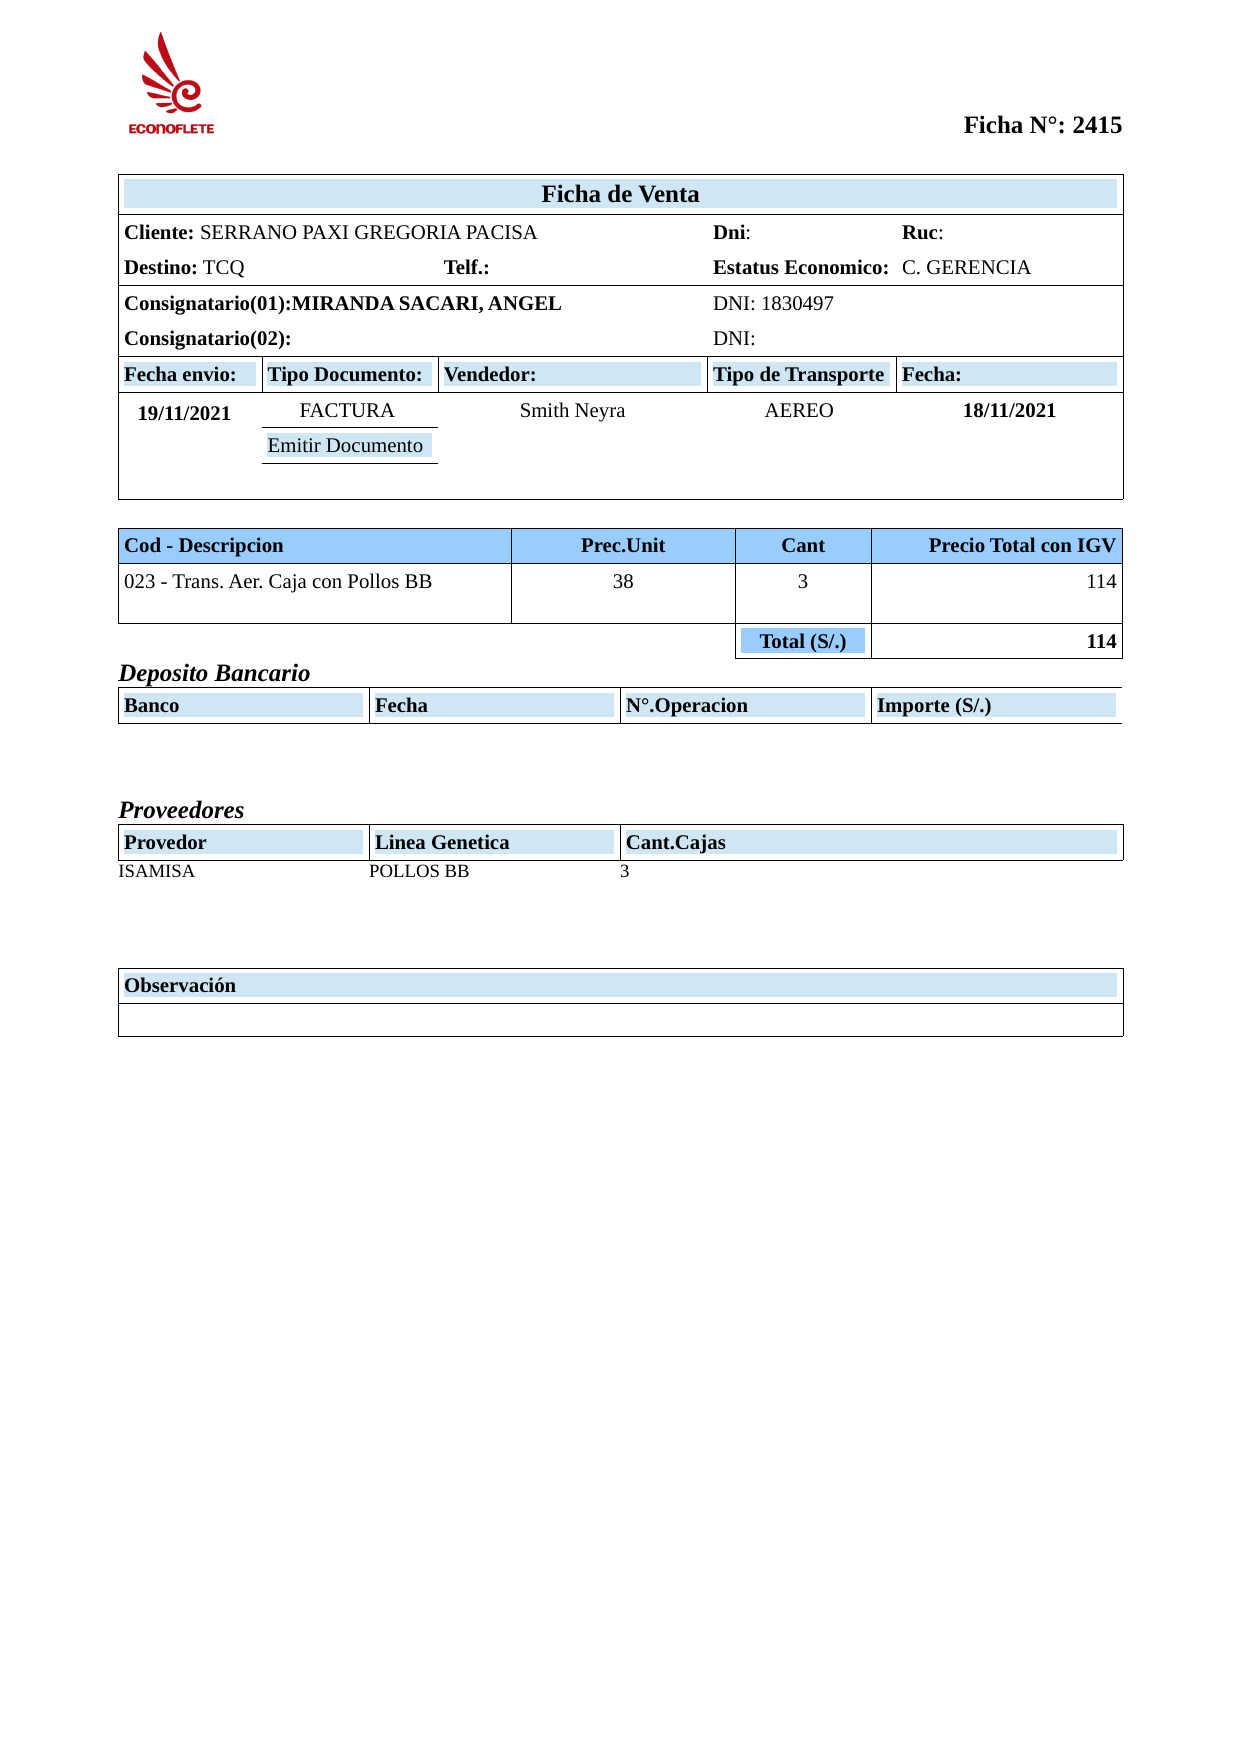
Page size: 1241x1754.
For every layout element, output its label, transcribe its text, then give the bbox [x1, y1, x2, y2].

table_cell [511, 624, 735, 658]
table_cell [118, 624, 511, 658]
table_cell Consignatario(01):MIRANDA SACARI, ANGEL [119, 286, 707, 321]
table_cell Cliente: SERRANO PAXI GREGORIA PACISA [119, 215, 707, 249]
table_cell [118, 747, 369, 771]
table_header Ficha de Venta [119, 175, 1123, 214]
table_header Prec.Unit [512, 529, 735, 563]
table_cell Total (S/.) [736, 624, 871, 658]
table_cell Telf.: [438, 249, 707, 285]
table_cell [369, 903, 620, 924]
table_header Fecha [370, 688, 620, 723]
table_header Observación [119, 969, 1123, 1003]
table_cell [369, 771, 620, 795]
table_cell Tipo de Transporte [708, 357, 896, 392]
table_cell [871, 724, 1122, 747]
table_cell Vendedor: [439, 357, 707, 392]
table_cell [118, 771, 369, 795]
table_cell [620, 903, 1123, 924]
table_cell POLLOS BB [369, 861, 620, 881]
table_cell [118, 924, 369, 946]
table_header Provedor [119, 825, 369, 859]
table_header Linea Genetica [370, 825, 620, 859]
picture [118, 31, 225, 134]
table_cell [118, 881, 369, 903]
table_cell [118, 724, 369, 747]
table_cell 19/11/2021 [119, 393, 262, 498]
table_cell [369, 881, 620, 903]
table_cell ISAMISA [118, 861, 369, 881]
table_header N°.Operacion [621, 688, 871, 723]
table_cell 18/11/2021 [896, 393, 1123, 498]
table_header Precio Total con IGV [872, 529, 1122, 563]
table_cell 023 - Trans. Aer. Caja con Pollos BB [119, 564, 511, 623]
table_cell FACTURA [262, 393, 438, 427]
table_header Cant.Cajas [621, 825, 1123, 859]
table_cell 3 [620, 861, 1123, 881]
table_cell [262, 464, 438, 498]
table_cell [118, 903, 369, 924]
table_cell Destino: TCQ [119, 249, 438, 285]
table_cell [871, 747, 1122, 771]
table_cell DNI: 1830497 [707, 286, 1123, 321]
table_cell Fecha envio: [119, 357, 262, 392]
table_cell C. GERENCIA [896, 249, 1123, 285]
table_cell Ruc: [896, 215, 1123, 249]
table_cell Dni: [707, 215, 896, 249]
table_cell 38 [512, 564, 735, 623]
table_cell [369, 724, 620, 747]
table_cell [620, 881, 1123, 903]
table_cell [620, 771, 871, 795]
table_cell Emitir Documento [262, 428, 438, 463]
table_cell AEREO [707, 393, 896, 498]
table_cell Fecha: [897, 357, 1123, 392]
table_cell 114 [872, 564, 1122, 623]
table_cell [871, 771, 1122, 795]
table_cell [620, 924, 1123, 946]
table_cell [620, 946, 1123, 967]
table_cell [119, 1004, 1123, 1036]
table_cell DNI: [707, 321, 1123, 356]
table_cell [369, 924, 620, 946]
text Proveedores [118, 795, 1122, 824]
table_cell [118, 946, 369, 967]
table_header Cant [736, 529, 871, 563]
table_header Importe (S/.) [872, 688, 1122, 723]
table_cell Smith Neyra [438, 393, 707, 498]
table_cell [620, 747, 871, 771]
table_cell [369, 946, 620, 967]
table_cell Tipo Documento: [263, 357, 438, 392]
table_cell 114 [872, 624, 1122, 658]
table_cell [369, 747, 620, 771]
text Deposito Bancario [118, 658, 1122, 687]
table_header Cod - Descripcion [119, 529, 511, 563]
table_cell 3 [736, 564, 871, 623]
table_header Banco [119, 688, 369, 723]
table_cell [620, 724, 871, 747]
table_cell Estatus Economico: [707, 249, 896, 285]
table_cell Consignatario(02): [119, 321, 707, 356]
